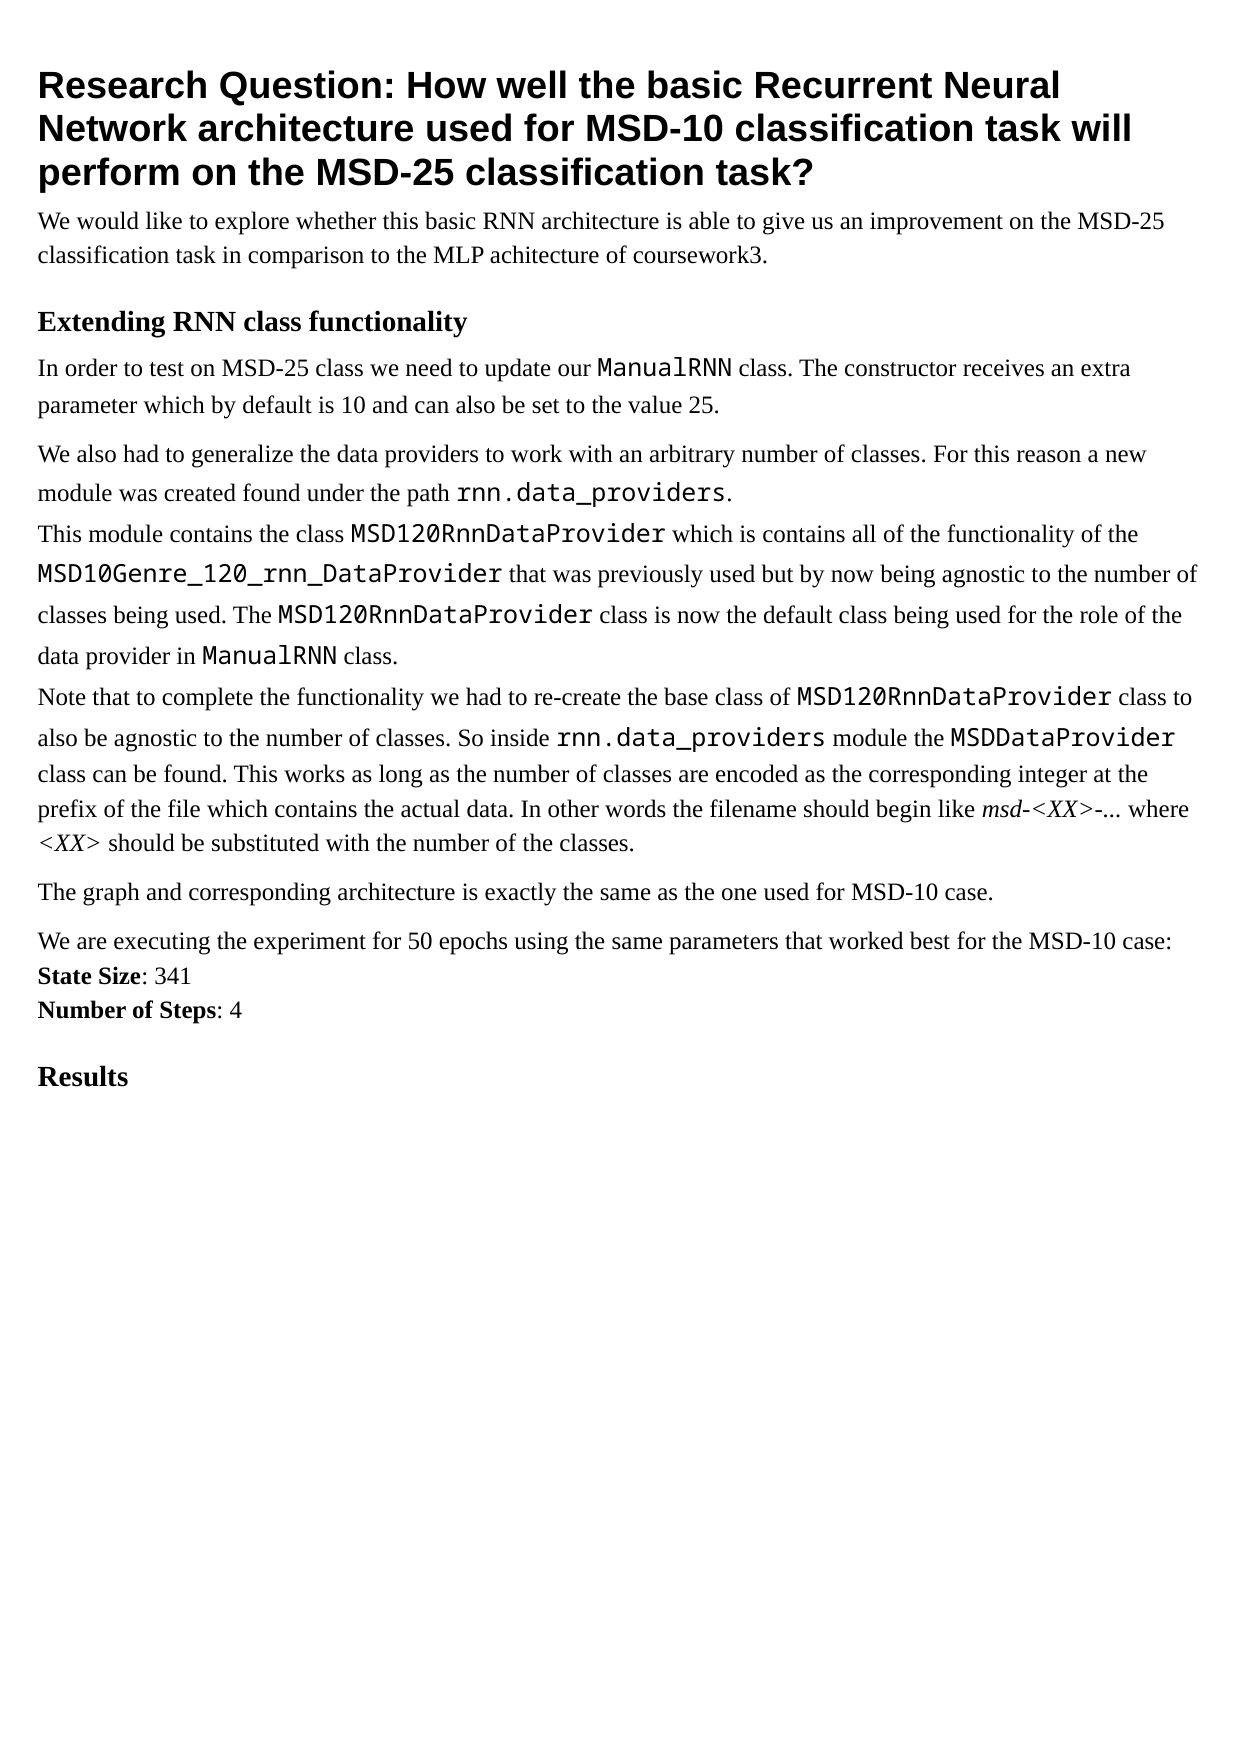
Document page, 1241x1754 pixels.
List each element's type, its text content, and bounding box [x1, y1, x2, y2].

subtitle Extending RNN class functionality [37, 304, 1203, 338]
subtitle Research Question: How well the basic Recurrent Neural Network architecture used for MSD-10 classification task will perform on the MSD-25 classification task? [37, 62, 1203, 193]
subtitle Results [37, 1059, 1203, 1092]
text In order to test on MSD-25 class we need to update our ManualRNN class. The constructor receives an extra parameter which by default is 10 and can also be set to the value 25. [37, 350, 1203, 419]
text We would like to explore whether this basic RNN architecture is able to give us an improvement on the MSD-25 classification task in comparison to the MLP achitecture of coursework3. [37, 206, 1203, 269]
text We also had to generalize the data providers to work with an arbitrary number of classes. For this reason a new module was created found under the path rnn.data_providers. This module contains the class MSD120RnnDataProvider which is contains all of the functionality of the MSD10Genre_120_rnn_DataProvider that was previously used but by now being agnostic to the number of classes being used. The MSD120RnnDataProvider class is now the default class being used for the role of the data provider in ManualRNN class. Note that to complete the functionality we had to re-create the base class of MSD120RnnDataProvider class to also be agnostic to the number of classes. So inside rnn.data_providers module the MSDDataProvider class can be found. This works as long as the number of classes are encoded as the corresponding integer at the prefix of the file which contains the actual data. In other words the filename should begin like msd-<XX>-... where <XX> should be substituted with the number of the classes. [37, 439, 1203, 857]
text We are executing the experiment for 50 epochs using the same parameters that worked best for the MSD-10 case: State Size: 341 Number of Steps: 4 [37, 926, 1203, 1024]
text The graph and corresponding architecture is exactly the same as the one used for MSD-10 case. [37, 877, 1203, 906]
